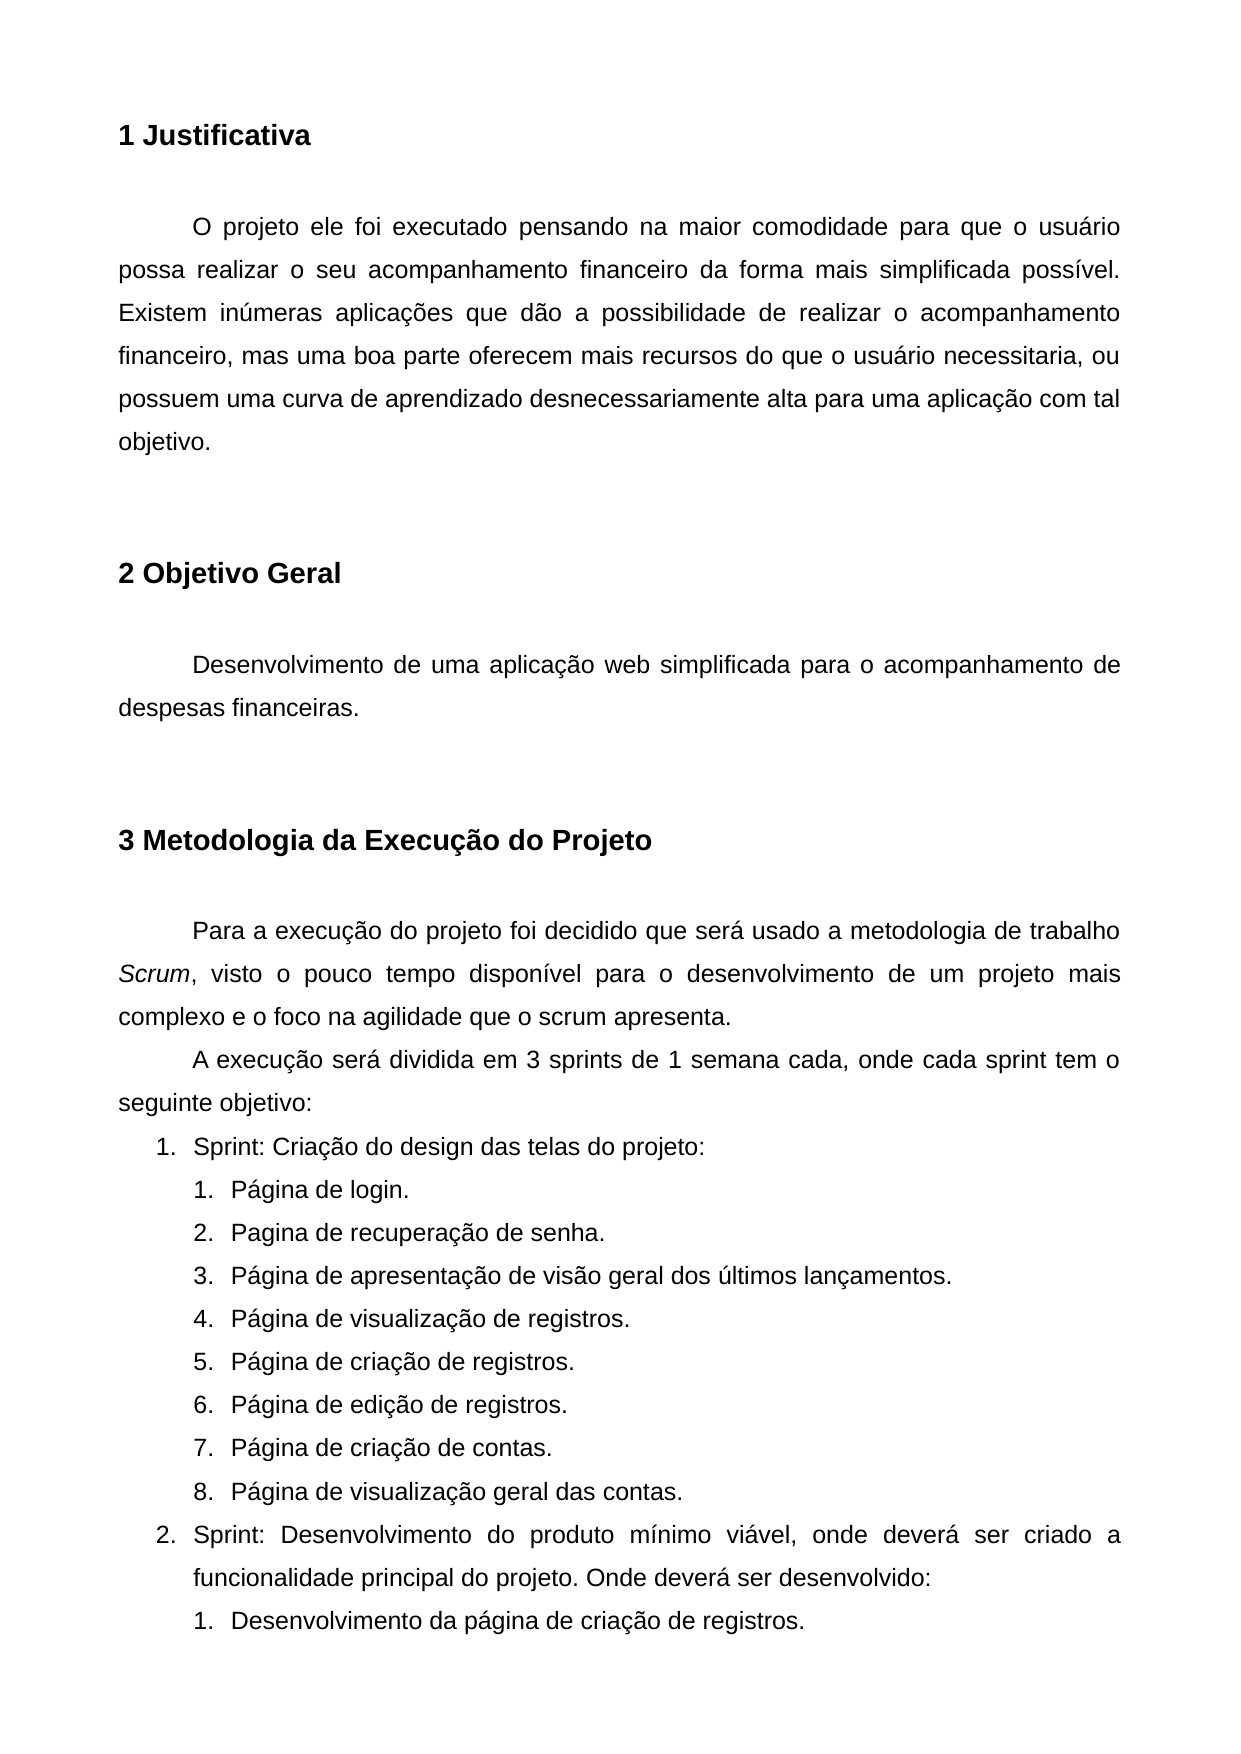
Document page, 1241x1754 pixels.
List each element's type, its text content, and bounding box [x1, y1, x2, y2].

list Página de criação de contas. [193, 1433, 1122, 1462]
list Sprint: Criação do design das telas do projeto: [156, 1132, 1122, 1160]
list Página de visualização geral das contas. [193, 1477, 1122, 1505]
list Página de visualização de registros. [193, 1304, 1122, 1333]
list Pagina de recuperação de senha. [193, 1218, 1122, 1247]
text Desenvolvimento de uma aplicação web simplificada para o acompanhamento de despesas financeiras. [118, 650, 1122, 722]
text O projeto ele foi executado pensando na maior comodidade para que o usuário possa realizar o seu acompanhamento financeiro da forma mais simplificada possível. Existem inúmeras aplicações que dão a possibilidade de realizar o acompanhamento financeiro, mas uma boa parte oferecem mais recursos do que o usuário necessitaria, ou possuem uma curva de aprendizado desnecessariamente alta para uma aplicação com tal objetivo. [118, 212, 1122, 456]
text A execução será dividida em 3 sprints de 1 semana cada, onde cada sprint tem o seguinte objetivo: [118, 1045, 1122, 1117]
list Página de apresentação de visão geral dos últimos lançamentos. [193, 1261, 1122, 1290]
list Página de criação de registros. [193, 1347, 1122, 1376]
list Página de edição de registros. [193, 1390, 1122, 1419]
text 1 Justificativa [118, 118, 1122, 152]
list Página de login. [193, 1175, 1122, 1203]
list Sprint: Desenvolvimento do produto mínimo viável, onde deverá ser criado a funcionalidade principal do projeto. Onde deverá ser desenvolvido: [156, 1520, 1122, 1592]
text 2 Objetivo Geral [118, 557, 1122, 590]
list Desenvolvimento da página de criação de registros. [193, 1606, 1122, 1635]
text 3 Metodologia da Execução do Projeto [118, 822, 1122, 856]
text Para a execução do projeto foi decidido que será usado a metodologia de trabalho Scrum, visto o pouco tempo disponível para o desenvolvimento de um projeto mais complexo e o foco na agilidade que o scrum apresenta. [118, 916, 1122, 1031]
